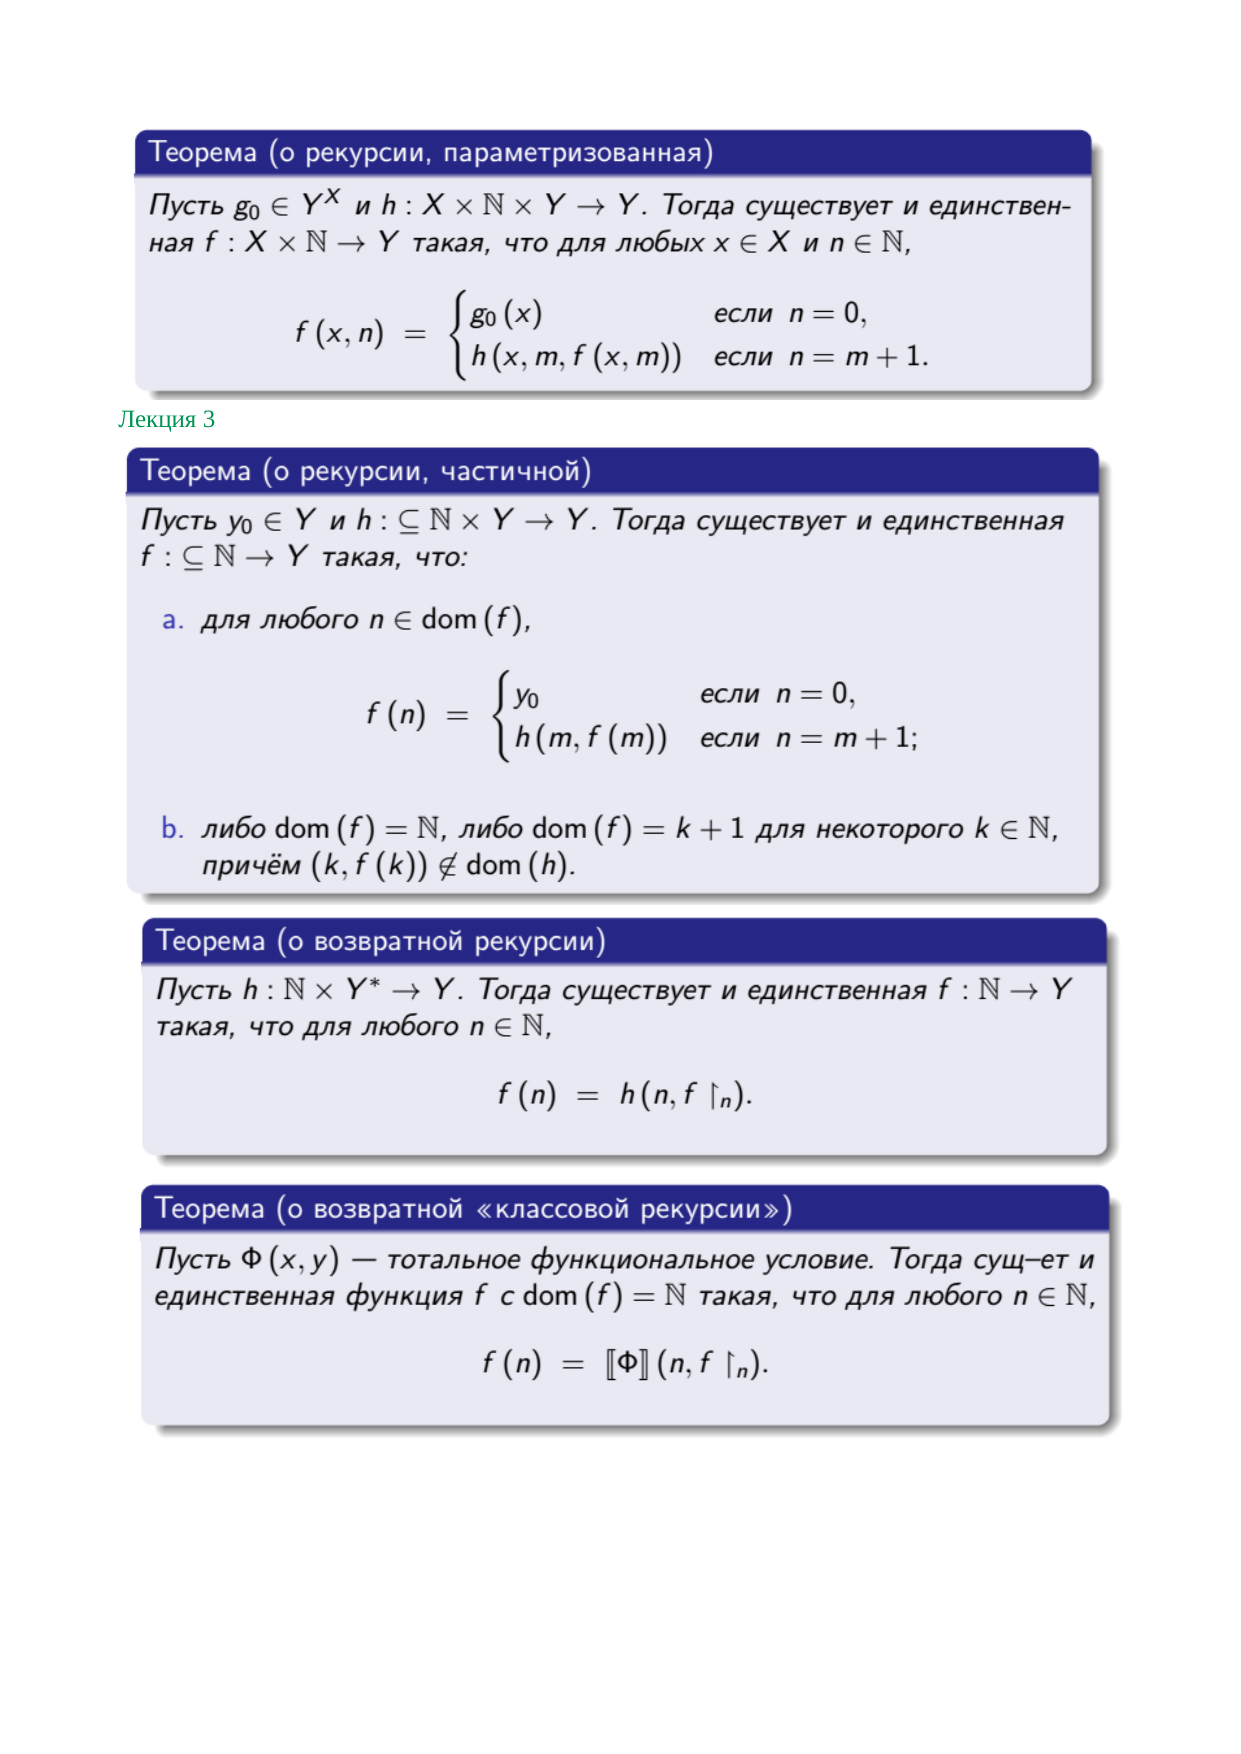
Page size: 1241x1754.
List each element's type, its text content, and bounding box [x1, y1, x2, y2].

text Лекция 3 [118, 400, 1122, 433]
picture [118, 436, 1123, 1444]
picture [118, 118, 1123, 400]
